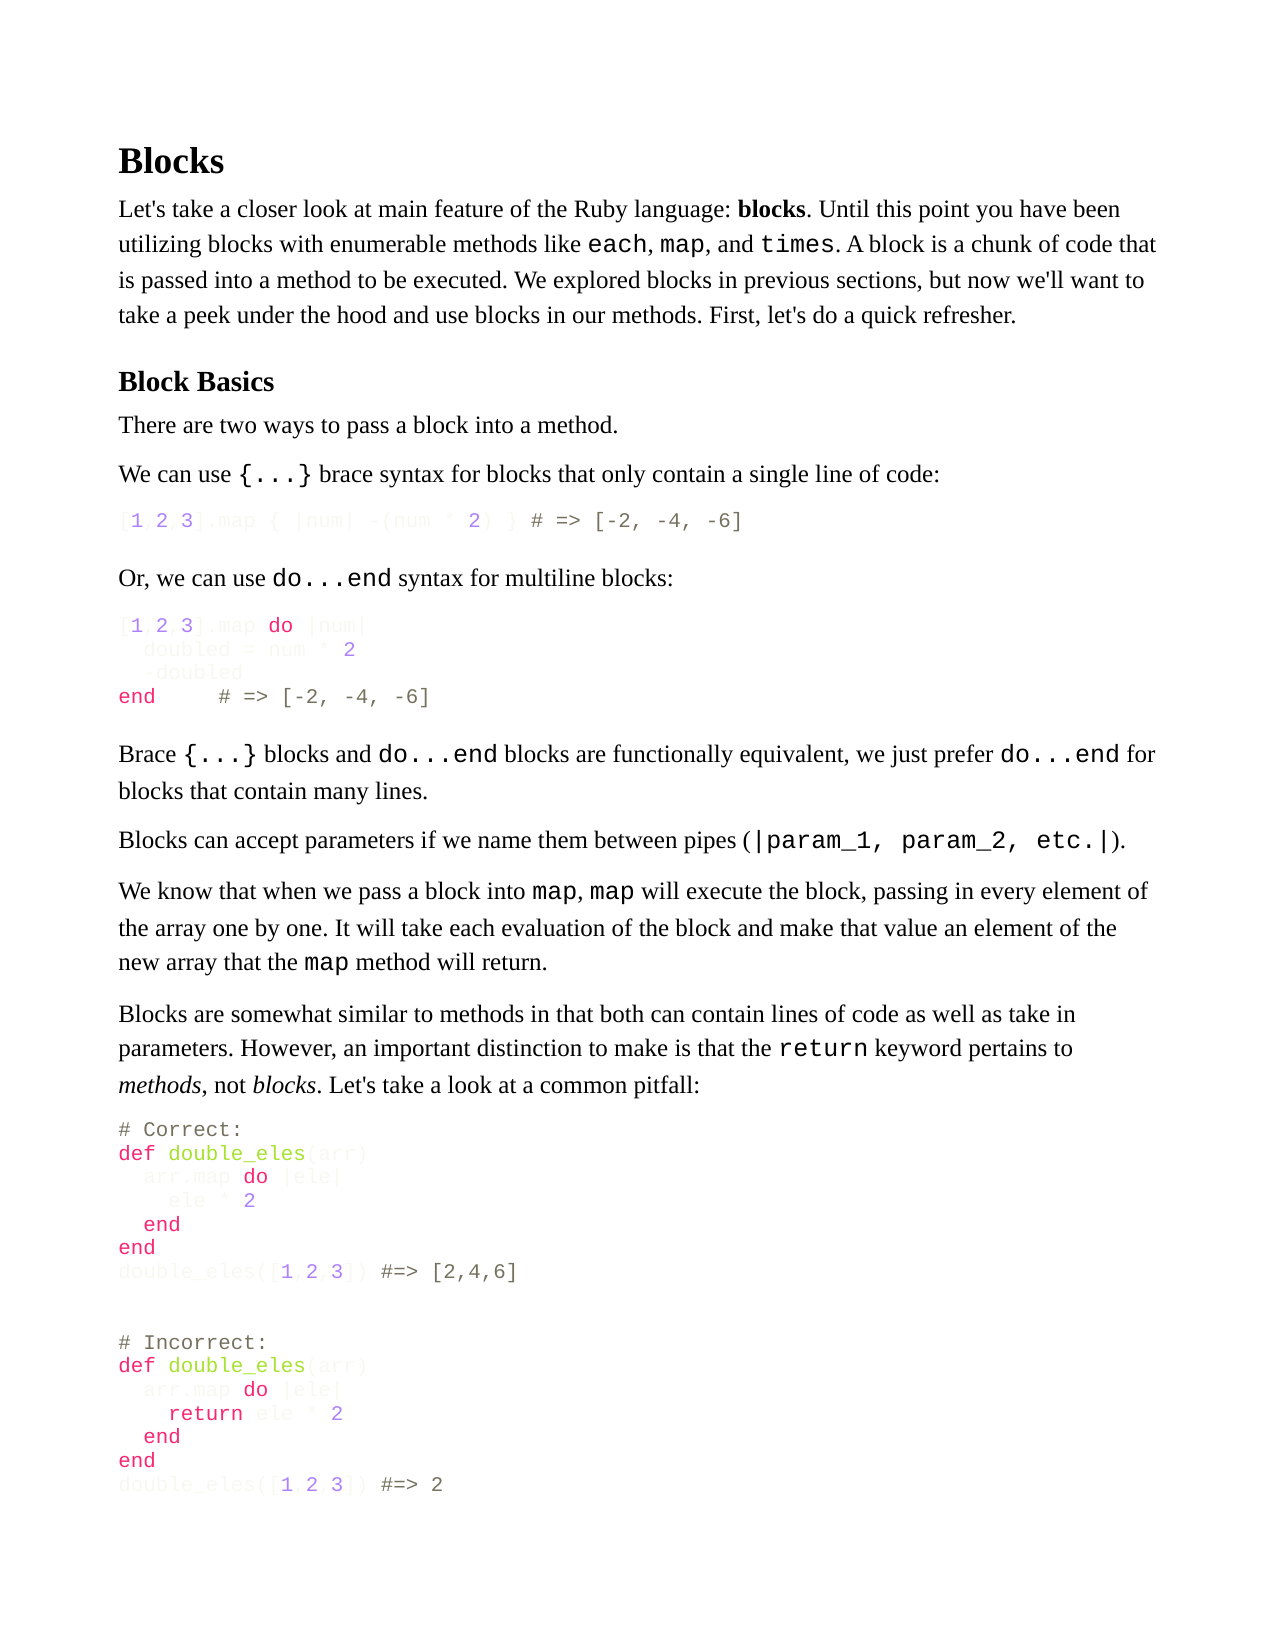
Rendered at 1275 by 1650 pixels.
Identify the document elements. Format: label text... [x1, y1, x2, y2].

text There are two ways to pass a block into a method. [118, 410, 1157, 438]
text def double_eles(arr) [118, 1356, 1157, 1379]
text [1,2,3].map { |num| -(num * 2) } # => [-2, -4, -6] [118, 510, 1157, 534]
text We know that when we pass a block into map, map will execute the block, passing in every element of the array one by one. It will take each evaluation of the block and make that value an element of the new array that the map method will return. [118, 876, 1157, 978]
text Blocks are somewhat similar to methods in that both can contain lines of code as well as take in parameters. However, an important distinction to make is that the return keyword pertains to methods, not blocks. Let's take a look at a common pitfall: [118, 999, 1157, 1099]
text arr.map do |ele| [118, 1379, 1157, 1403]
text Brace {...} blocks and do...end blocks are functionally equivalent, we just prefer do...end for blocks that contain many lines. [118, 739, 1157, 804]
text Let's take a closer look at main feature of the Ruby language: blocks. Until this point you have been utilizing blocks with enumerable methods like each, map, and times. A block is a chunk of code that is passed into a method to be executed. We explored blocks in previous sections, but now we'll want to take a peek under the hood and use blocks in our methods. First, let's do a quick refresher. [118, 194, 1157, 329]
text end [118, 1237, 1157, 1261]
text Blocks can accept parameters if we name them between pipes (|param_1, param_2, etc.|). [118, 825, 1157, 856]
text [1,2,3].map do |num| [118, 615, 1157, 639]
text arr.map do |ele| [118, 1166, 1157, 1190]
text double_eles([1,2,3]) #=> 2 [118, 1474, 1157, 1497]
text def double_eles(arr) [118, 1143, 1157, 1166]
text end [118, 1214, 1157, 1237]
text # Incorrect: [118, 1332, 1157, 1356]
text double_eles([1,2,3]) #=> [2,4,6] [118, 1261, 1157, 1284]
text doubled = num * 2 [118, 639, 1157, 662]
text # Correct: [118, 1119, 1157, 1143]
subtitle Block Basics [118, 364, 1157, 397]
text ele * 2 [118, 1190, 1157, 1214]
text return ele * 2 [118, 1403, 1157, 1426]
text end [118, 1450, 1157, 1474]
text -doubled [118, 662, 1157, 686]
text Or, we can use do...end syntax for multiline blocks: [118, 563, 1157, 594]
text end [118, 1426, 1157, 1450]
subtitle Blocks [118, 139, 1157, 182]
text end # => [-2, -4, -6] [118, 686, 1157, 710]
text We can use {...} brace syntax for blocks that only contain a single line of code: [118, 459, 1157, 490]
